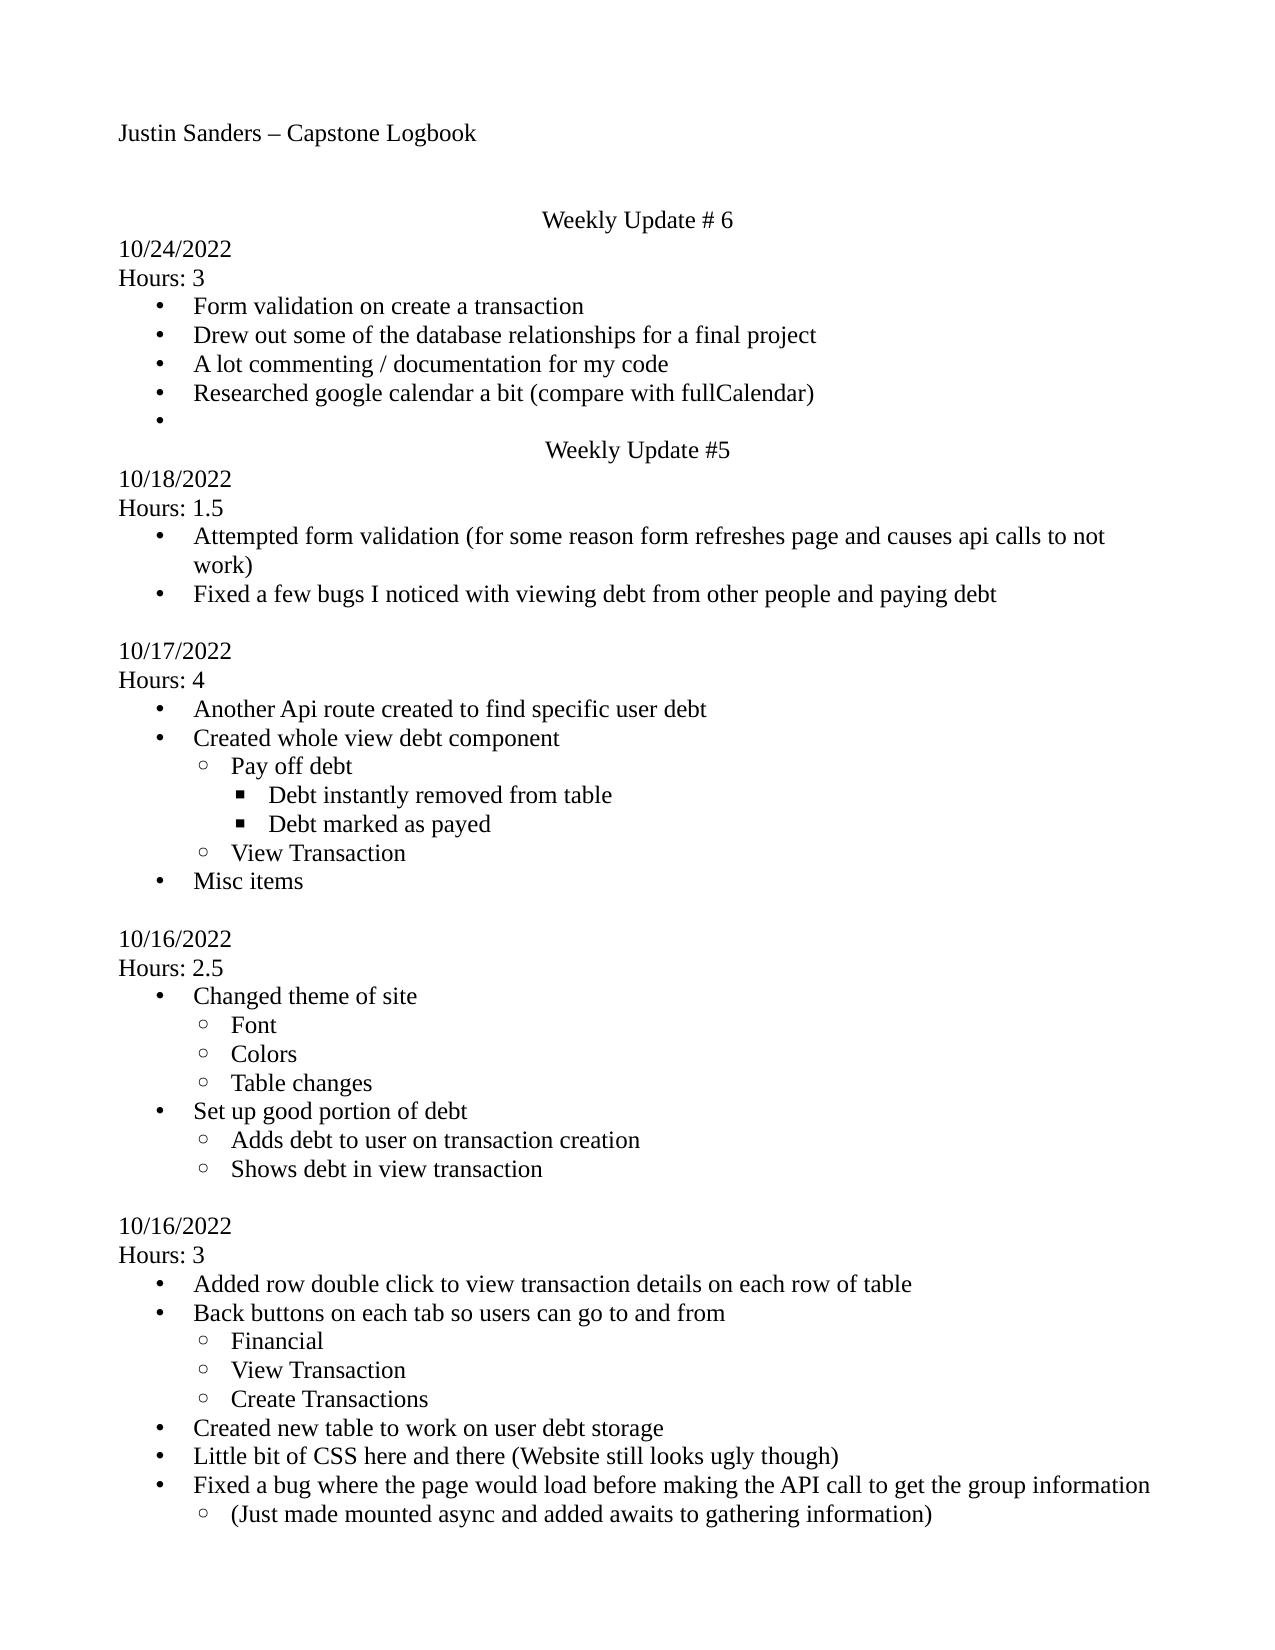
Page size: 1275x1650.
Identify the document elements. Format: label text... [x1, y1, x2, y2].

list Another Api route created to find specific user debt [156, 694, 1157, 723]
list A lot commenting / documentation for my code [156, 349, 1157, 378]
list Changed theme of site [156, 981, 1157, 1010]
list Adds debt to user on transaction creation [193, 1125, 1157, 1154]
list Added row double click to view transaction details on each row of table [156, 1269, 1157, 1298]
list Form validation on create a transaction [156, 291, 1157, 320]
list Fixed a bug where the page would load before making the API call to get the group information [156, 1470, 1157, 1499]
list Pay off debt [193, 751, 1157, 780]
list 10/17/2022 [118, 636, 1157, 665]
list Hours: 1.5 [118, 493, 1157, 521]
list Debt instantly removed from table [231, 780, 1157, 809]
list View Transaction [193, 838, 1157, 866]
list Fixed a few bugs I noticed with viewing debt from other people and paying debt [156, 579, 1157, 608]
list Debt marked as payed [231, 809, 1157, 838]
list Attempted form validation (for some reason form refreshes page and causes api calls to not work) [156, 521, 1157, 579]
list Misc items [156, 866, 1157, 895]
list Little bit of CSS here and there (Website still looks ugly though) [156, 1441, 1157, 1470]
list 10/18/2022 [118, 464, 1157, 493]
list Hours: 3 [118, 263, 1157, 291]
list 10/16/2022 [118, 924, 1157, 953]
list 10/16/2022 [118, 1211, 1157, 1240]
list Hours: 4 [118, 665, 1157, 694]
list Table changes [193, 1068, 1157, 1096]
list 10/24/2022 [118, 234, 1157, 263]
list Created new table to work on user debt storage [156, 1413, 1157, 1441]
list Weekly Update #5 [118, 435, 1157, 464]
list Created whole view debt component [156, 723, 1157, 751]
list Create Transactions [193, 1384, 1157, 1413]
list Set up good portion of debt [156, 1096, 1157, 1125]
list Font [193, 1010, 1157, 1039]
list Back buttons on each tab so users can go to and from [156, 1298, 1157, 1326]
list (Just made mounted async and added awaits to gathering information) [193, 1499, 1157, 1528]
list Hours: 3 [118, 1240, 1157, 1269]
list Weekly Update # 6 [118, 205, 1157, 234]
list Researched google calendar a bit (compare with fullCalendar) [156, 378, 1157, 406]
list View Transaction [193, 1355, 1157, 1384]
list Financial [193, 1326, 1157, 1355]
list Shows debt in view transaction [193, 1154, 1157, 1183]
list Hours: 2.5 [118, 953, 1157, 981]
list Drew out some of the database relationships for a final project [156, 320, 1157, 349]
list Colors [193, 1039, 1157, 1068]
